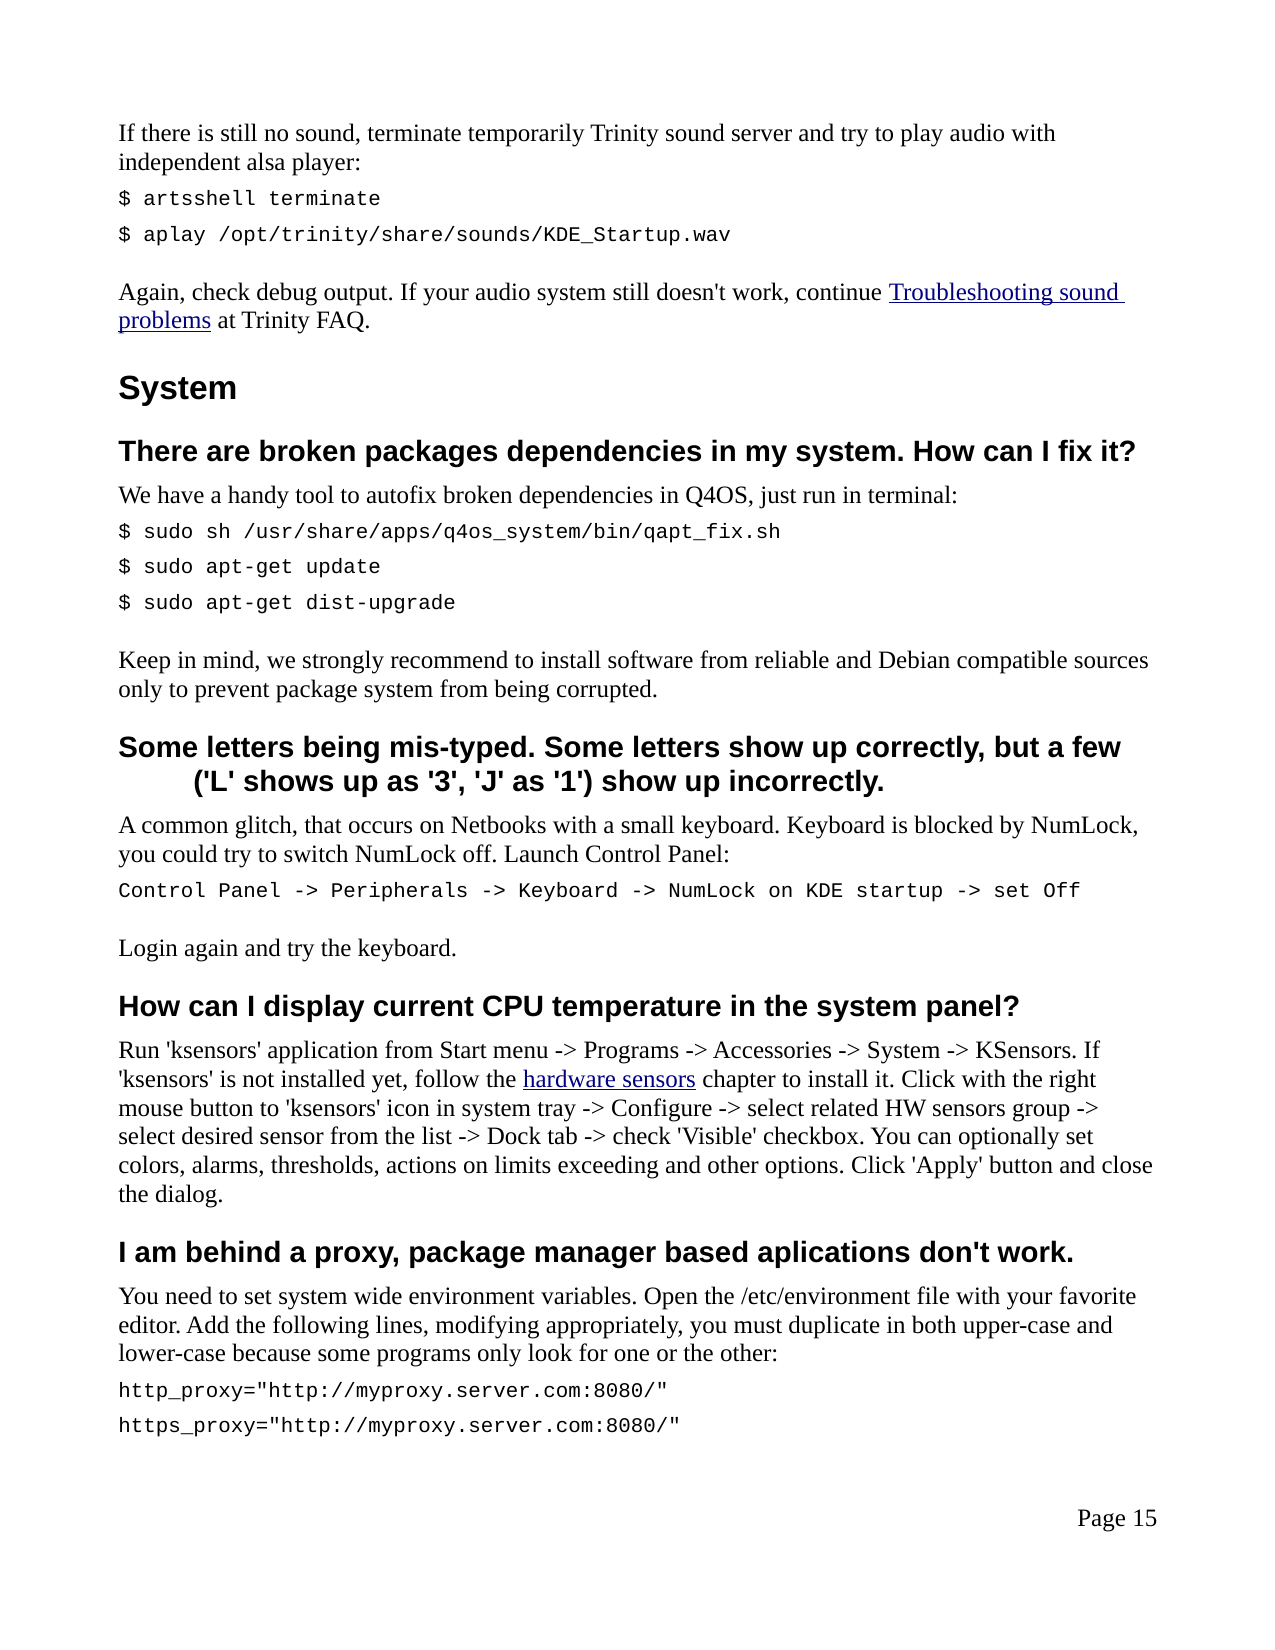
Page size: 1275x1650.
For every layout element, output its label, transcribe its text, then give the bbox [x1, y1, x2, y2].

subtitle How can I display current CPU temperature in the system panel? [118, 989, 1157, 1023]
text You need to set system wide environment variables. Open the /etc/environment file with your favorite editor. Add the following lines, modifying appropriately, you must duplicate in both upper-case and lower-case because some programs only look for one or the other: [118, 1281, 1157, 1367]
text Login again and try the keyboard. [118, 933, 1157, 962]
subtitle System [118, 368, 1157, 406]
text $ sudo sh /usr/share/apps/q4os_system/bin/qapt_fix.sh [118, 521, 1157, 544]
text Keep in mind, we strongly recommend to install software from reliable and Debian compatible sources only to prevent package system from being corrupted. [118, 645, 1157, 703]
subtitle I am behind a proxy, package manager based aplications don't work. [118, 1235, 1157, 1268]
subtitle Some letters being mis-typed. Some letters show up correctly, but a few ('L' shows up as '3', 'J' as '1') show up incorrectly. [118, 730, 1157, 797]
text Again, check debug output. If your audio system still doesn't work, continue Troubleshooting sound problems at Trinity FAQ. [118, 277, 1157, 334]
text https_proxy="http://myproxy.server.com:8080/" [118, 1415, 1157, 1439]
text http_proxy="http://myproxy.server.com:8080/" [118, 1380, 1157, 1403]
subtitle There are broken packages dependencies in my system. How can I fix it? [118, 433, 1157, 467]
text $ sudo apt-get dist-upgrade [118, 592, 1157, 616]
text $ sudo apt-get update [118, 557, 1157, 580]
text Control Panel -> Peripherals -> Keyboard -> NumLock on KDE startup -> set Off [118, 880, 1157, 903]
text We have a handy tool to autofix broken dependencies in Q4OS, just run in terminal: [118, 480, 1157, 508]
text $ aplay /opt/trinity/share/sounds/KDE_Startup.wav [118, 224, 1157, 247]
text A common glitch, that occurs on Netbooks with a small keyboard. Keyboard is blocked by NumLock, you could try to switch NumLock off. Launch Control Panel: [118, 810, 1157, 867]
text If there is still no sound, terminate temporarily Trinity sound server and try to play audio with independent alsa player: [118, 118, 1157, 176]
text $ artsshell terminate [118, 188, 1157, 212]
text Run 'ksensors' application from Start menu -> Programs -> Accessories -> System -> KSensors. If 'ksensors' is not installed yet, follow the hardware sensors chapter to install it. Click with the right mouse button to 'ksensors' icon in system tray -> Configure -> select related HW sensors group -> select desired sensor from the list -> Dock tab -> check 'Visible' checkbox. You can optionally set colors, alarms, thresholds, actions on limits exceeding and other options. Click 'Apply' button and close the dialog. [118, 1035, 1157, 1208]
